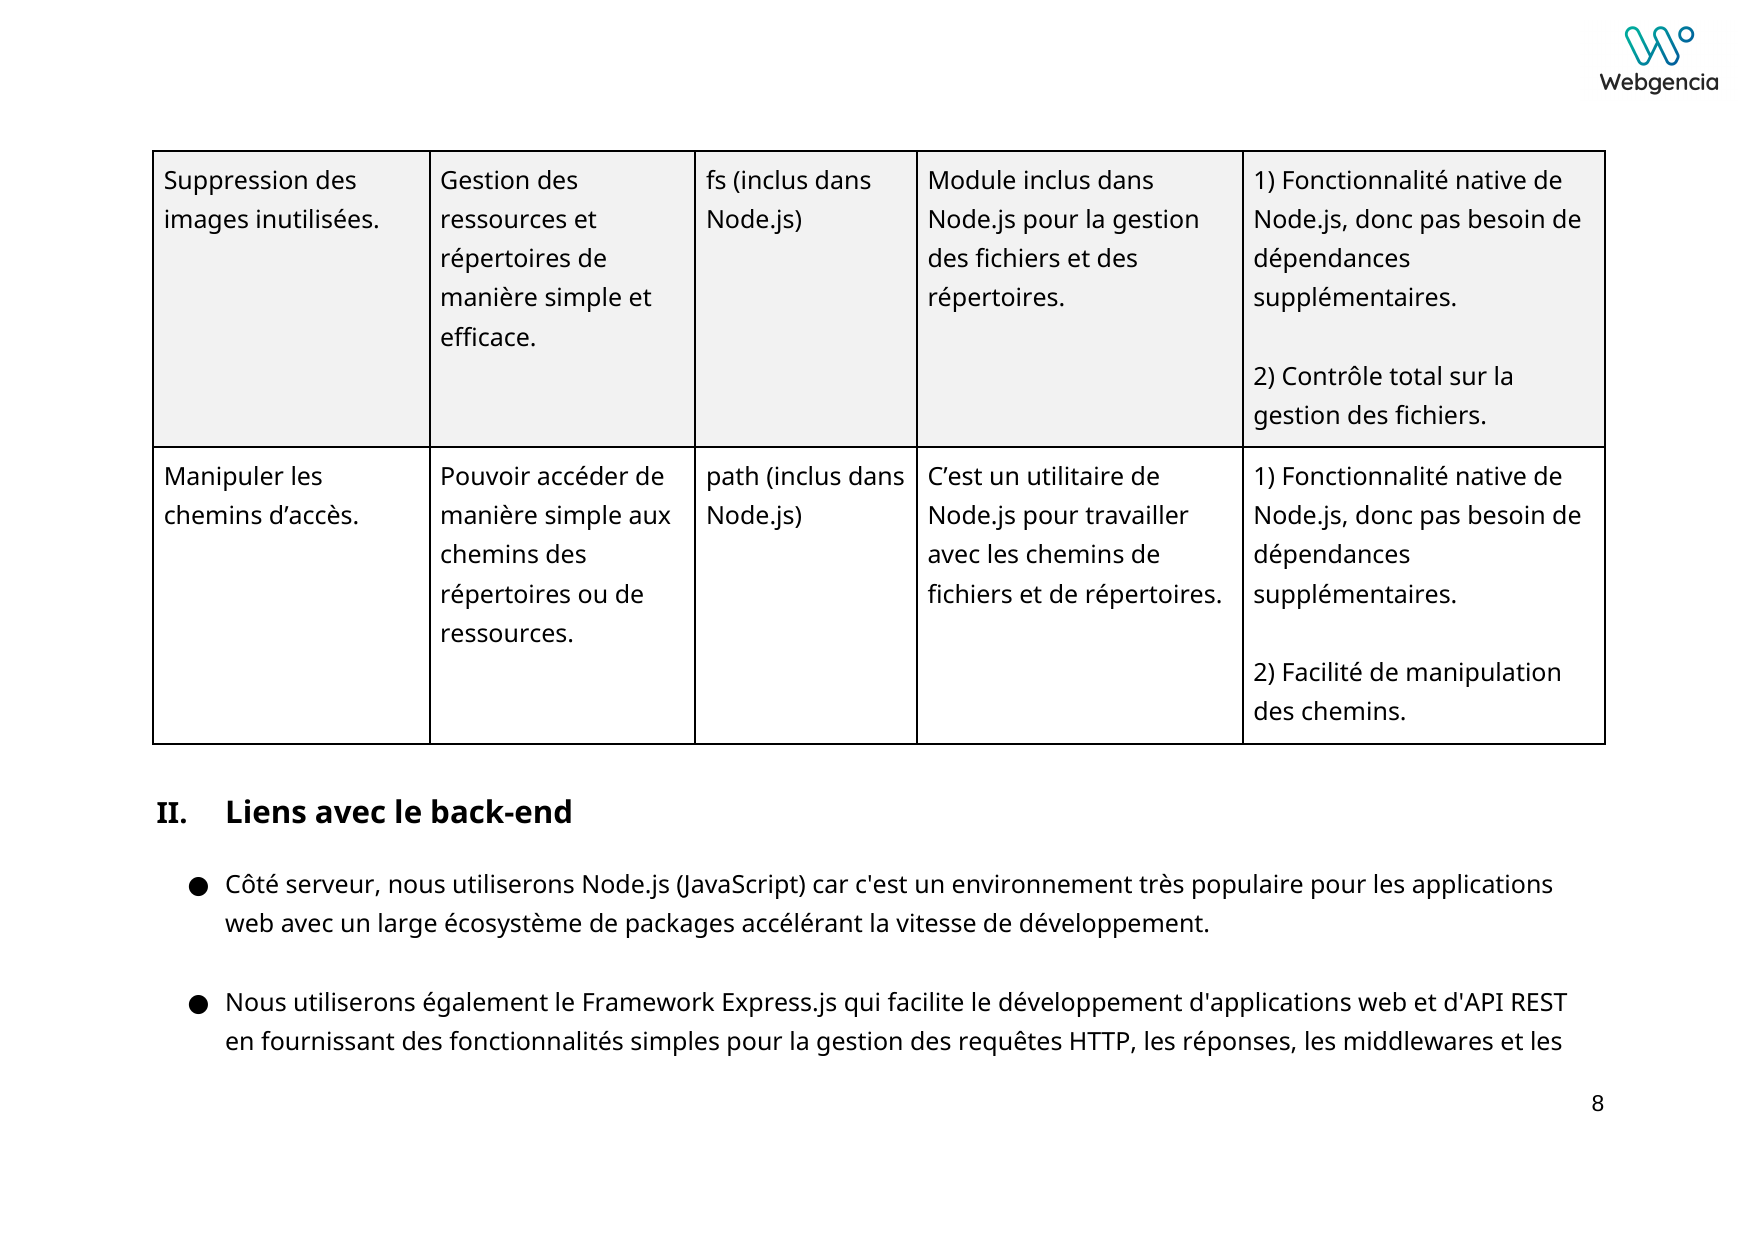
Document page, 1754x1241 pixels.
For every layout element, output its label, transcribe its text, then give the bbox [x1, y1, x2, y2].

table_cell Gestion des ressources et répertoires de manière simple et efficace. [431, 152, 694, 446]
table_cell 1) Fonctionnalité native de Node.js, donc pas besoin de dépendances supplémentaires. 2) Contrôle total sur la gestion des fichiers. [1244, 152, 1604, 446]
table_cell Module inclus dans Node.js pour la gestion des fichiers et des répertoires. [918, 152, 1242, 446]
list Côté serveur, nous utiliserons Node.js (JavaScript) car c'est un environnement très populaire pour les applications web avec un large écosystème de packages accélérant la vitesse de développement. [187, 867, 1604, 940]
table_cell Suppression des images inutilisées. [154, 152, 429, 446]
list Nous utiliserons également le Framework Express.js qui facilite le développement d'applications web et d'API REST en fournissant des fonctionnalités simples pour la gestion des requêtes HTTP, les réponses, les middlewares et les [187, 984, 1604, 1058]
list Liens avec le back-end [187, 790, 1604, 833]
table_cell path (inclus dans Node.js) [696, 448, 916, 742]
table_cell Manipuler les chemins d’accès. [154, 448, 429, 742]
table_cell 1) Fonctionnalité native de Node.js, donc pas besoin de dépendances supplémentaires. 2) Facilité de manipulation des chemins. [1244, 448, 1604, 742]
table_cell C’est un utilitaire de Node.js pour travailler avec les chemins de fichiers et de répertoires. [918, 448, 1242, 742]
table_cell fs (inclus dans Node.js) [696, 152, 916, 446]
table_cell Pouvoir accéder de manière simple aux chemins des répertoires ou de ressources. [431, 448, 694, 742]
